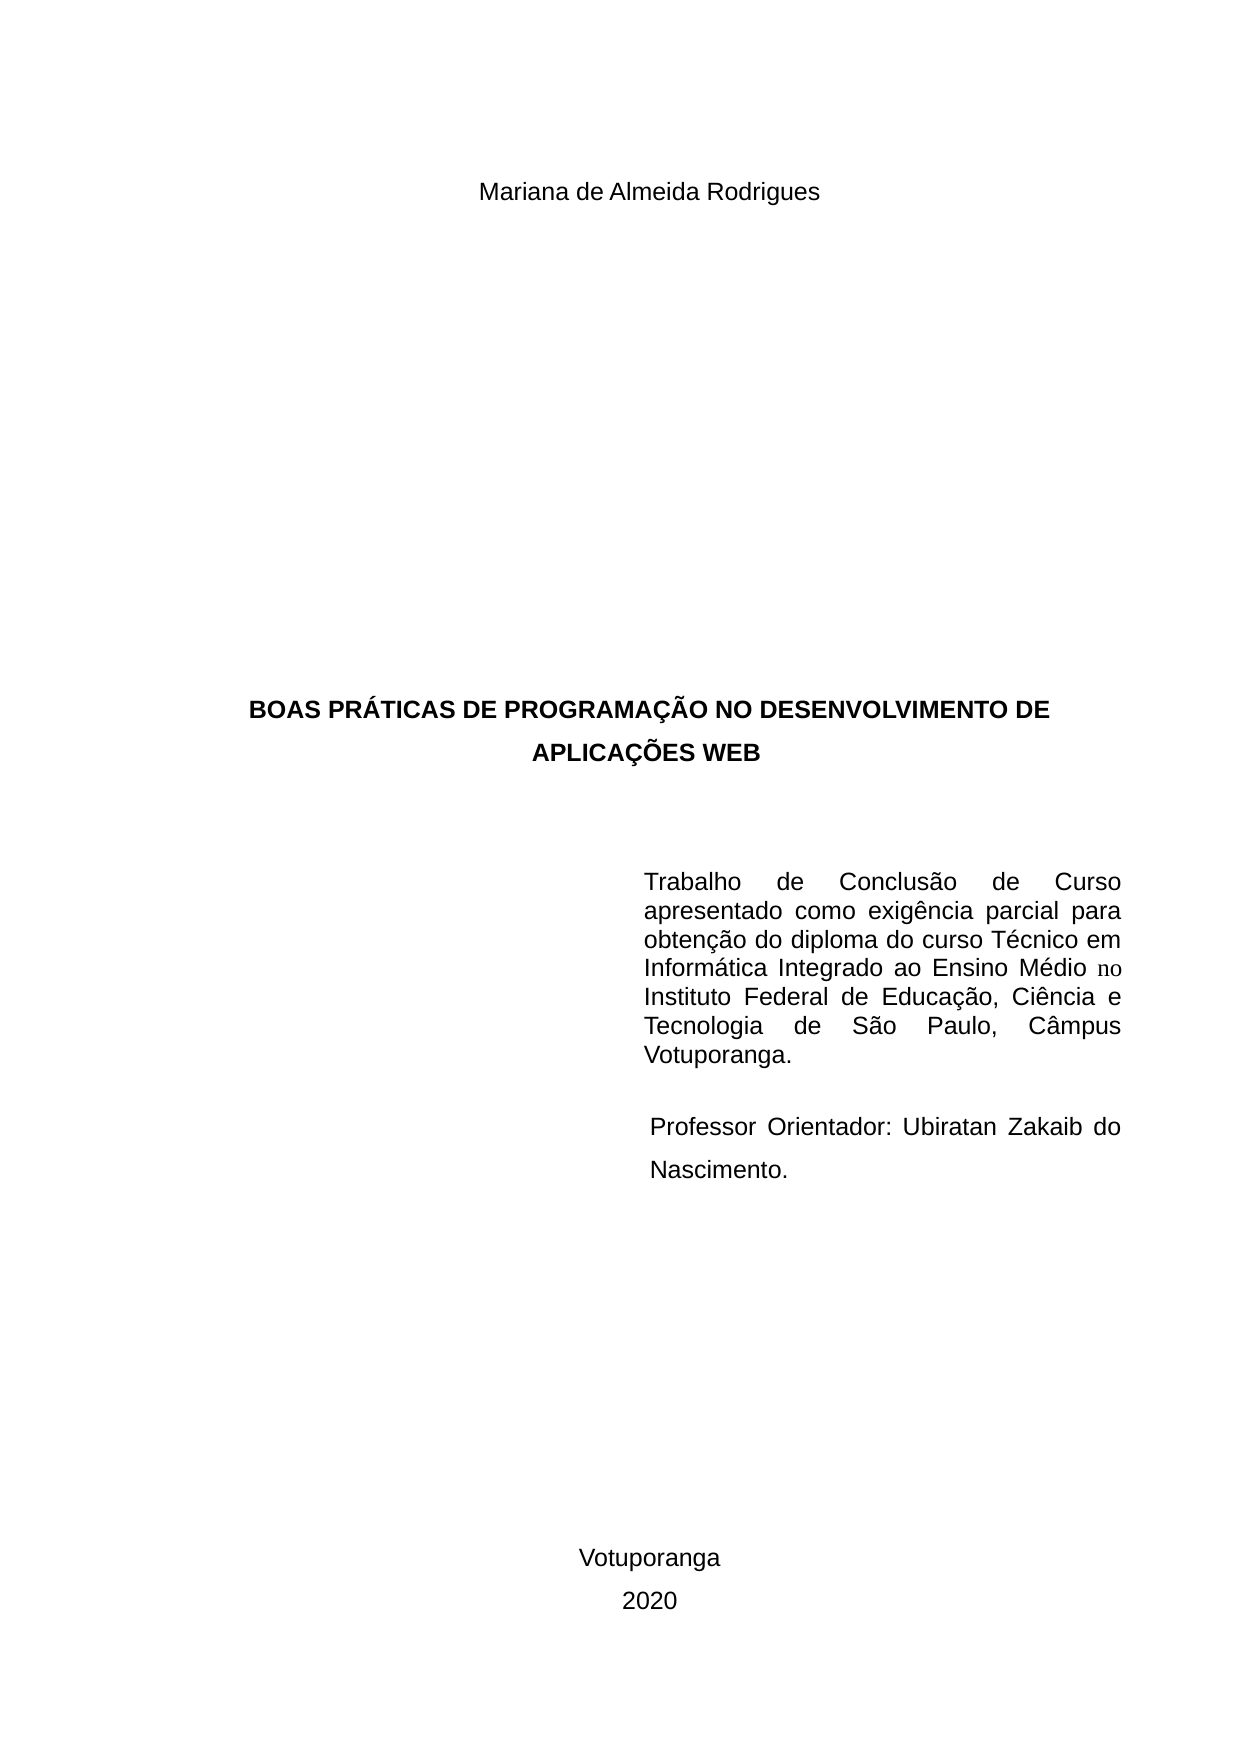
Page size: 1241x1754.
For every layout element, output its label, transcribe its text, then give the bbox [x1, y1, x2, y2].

text Mariana de Almeida Rodrigues [177, 177, 1122, 206]
text Trabalho de Conclusão de Curso apresentado como exigência parcial para obtenção do diploma do curso Técnico em Informática Integrado ao Ensino Médio no Instituto Federal de Educação, Ciência e Tecnologia de São Paulo, Câmpus Votuporanga. [644, 867, 1122, 1068]
text 2020 [177, 1586, 1122, 1615]
text Votuporanga [177, 1543, 1122, 1572]
text BOAS PRÁTICAS DE PROGRAMAÇÃO NO DESENVOLVIMENTO DE APLICAÇÕES WEB [177, 695, 1122, 767]
text Professor Orientador: Ubiratan Zakaib do Nascimento. [649, 1112, 1122, 1183]
